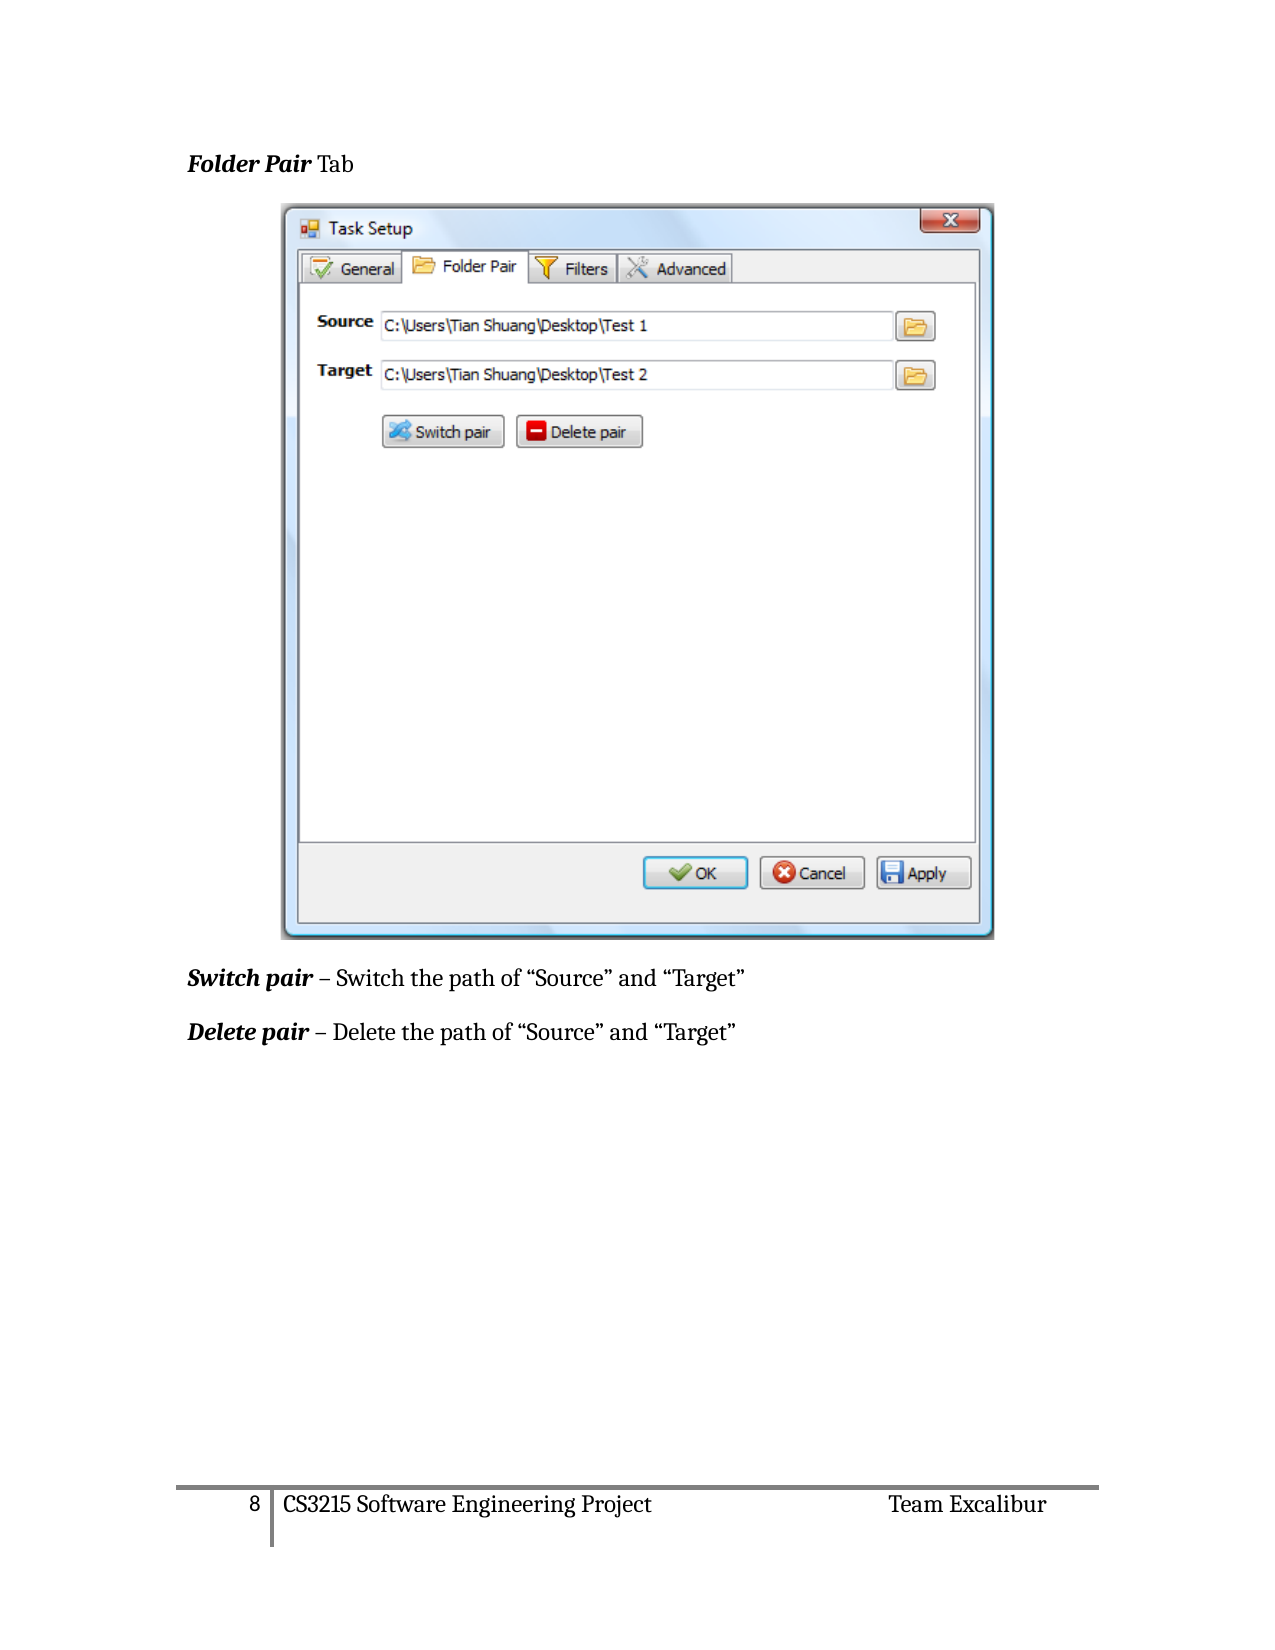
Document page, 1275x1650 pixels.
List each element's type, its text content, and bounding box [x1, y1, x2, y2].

text Folder Pair Tab [187, 150, 1087, 179]
text Delete pair – Delete the path of “Source” and “Target” [187, 1018, 1087, 1047]
text Switch pair – Switch the path of “Source” and “Target” [187, 964, 1087, 993]
picture [280, 203, 995, 940]
